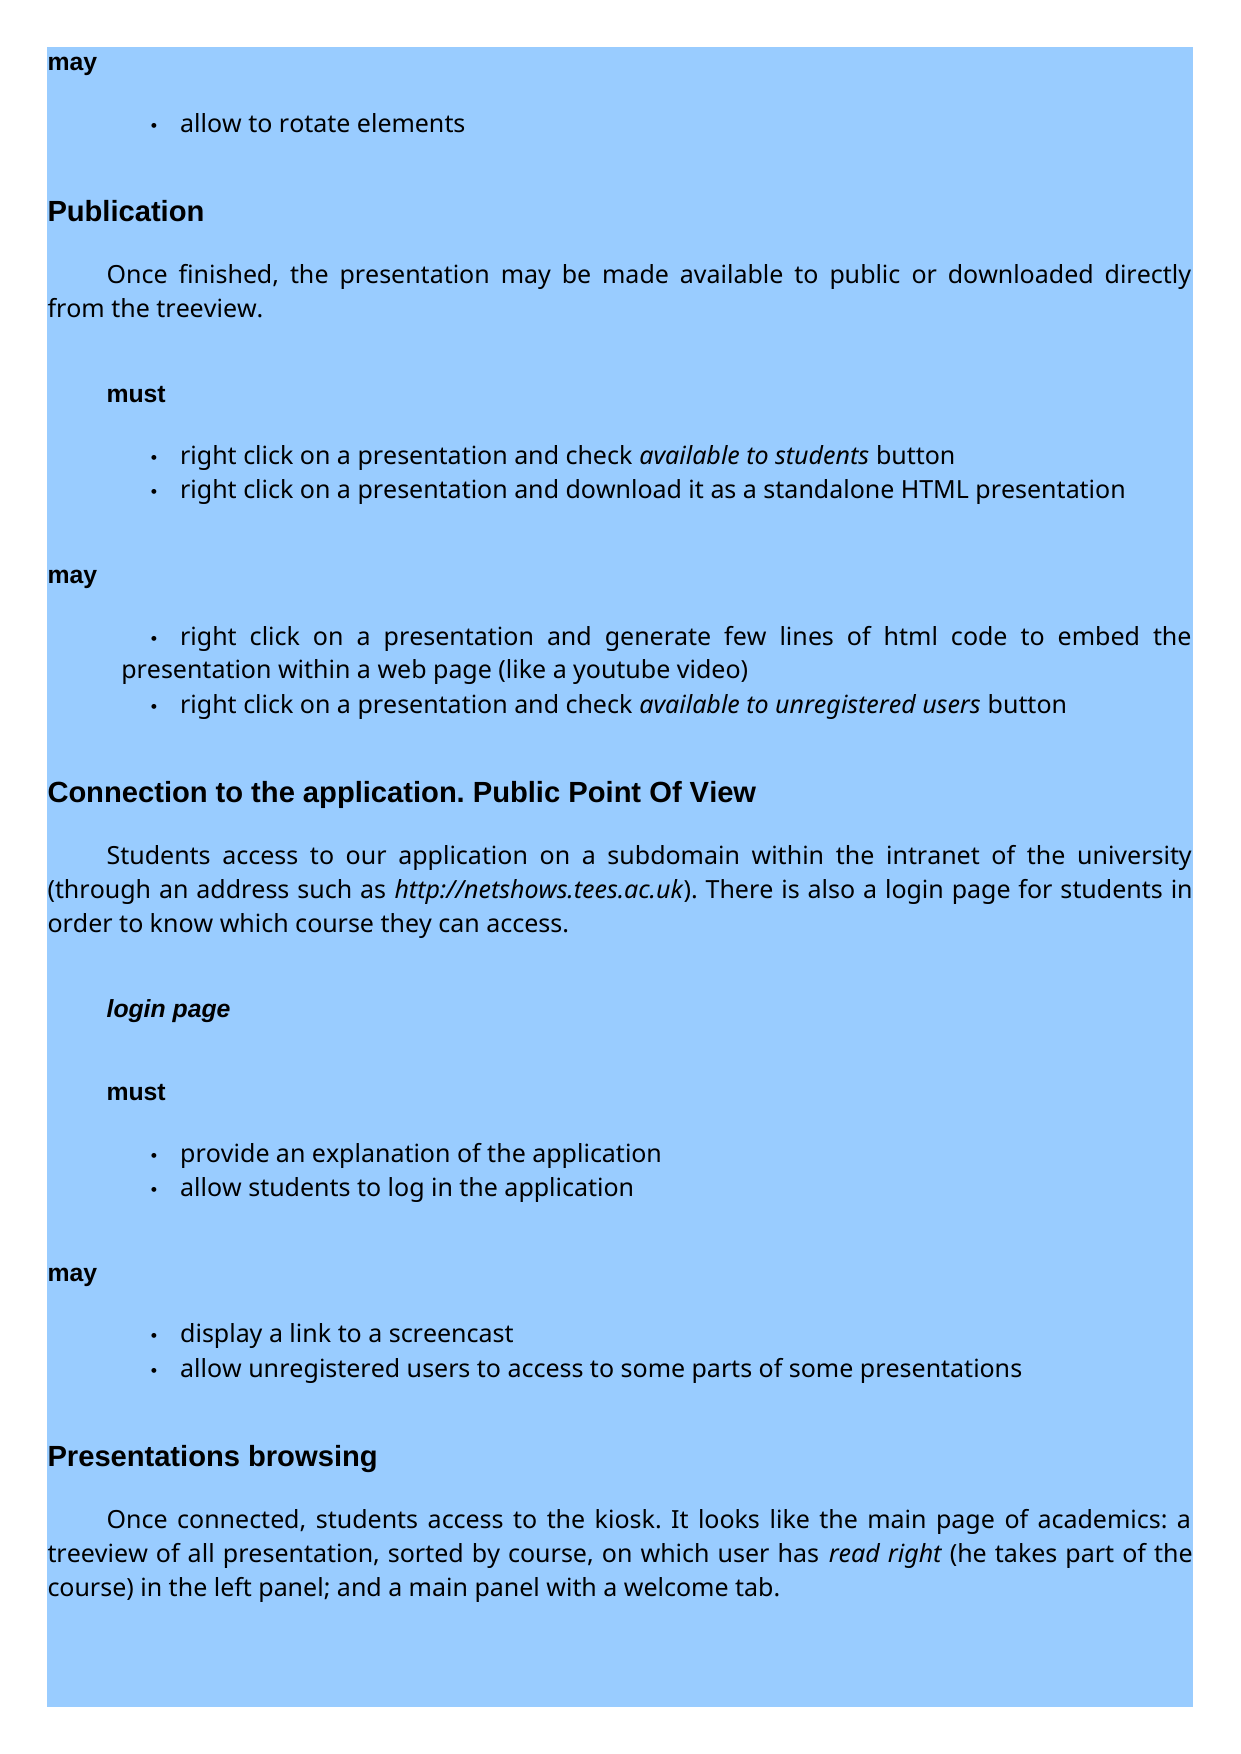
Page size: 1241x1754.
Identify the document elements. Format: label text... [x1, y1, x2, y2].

list right click on a presentation and check available to unregistered users button [91, 686, 1193, 720]
subtitle may [47, 560, 1193, 589]
list right click on a presentation and check available to students button [91, 437, 1193, 472]
subtitle Connection to the application. Public Point Of View [47, 775, 1193, 808]
list right click on a presentation and generate few lines of html code to embed the presentation within a web page (like a youtube video) [91, 618, 1193, 686]
list allow to rotate elements [91, 105, 1193, 139]
list provide an explanation of the application [91, 1136, 1193, 1169]
subtitle Presentations browsing [47, 1439, 1193, 1472]
list allow students to log in the application [91, 1169, 1193, 1204]
subtitle Publication [47, 194, 1193, 227]
subtitle must [47, 1077, 1193, 1106]
list display a link to a screencast [91, 1316, 1193, 1350]
subtitle may [47, 1258, 1193, 1287]
list right click on a presentation and download it as a standalone HTML presentation [91, 472, 1193, 506]
subtitle must [47, 379, 1193, 408]
subtitle login page [47, 994, 1193, 1023]
subtitle may [47, 47, 1193, 76]
text Once connected, students access to the kiosk. It looks like the main page of academics: a treeview of all presentation, sorted by course, on which user has read right (he takes part of the course) in the left panel; and a main panel with a welcome tab. [47, 1502, 1193, 1604]
text Students access to our application on a subdomain within the intranet of the university (through an address such as http://netshows.tees.ac.uk). There is also a login page for students in order to know which course they can access. [47, 838, 1193, 940]
text Once finished, the presentation may be made available to public or downloaded directly from the treeview. [47, 257, 1193, 325]
list allow unregistered users to access to some parts of some presentations [91, 1350, 1193, 1384]
